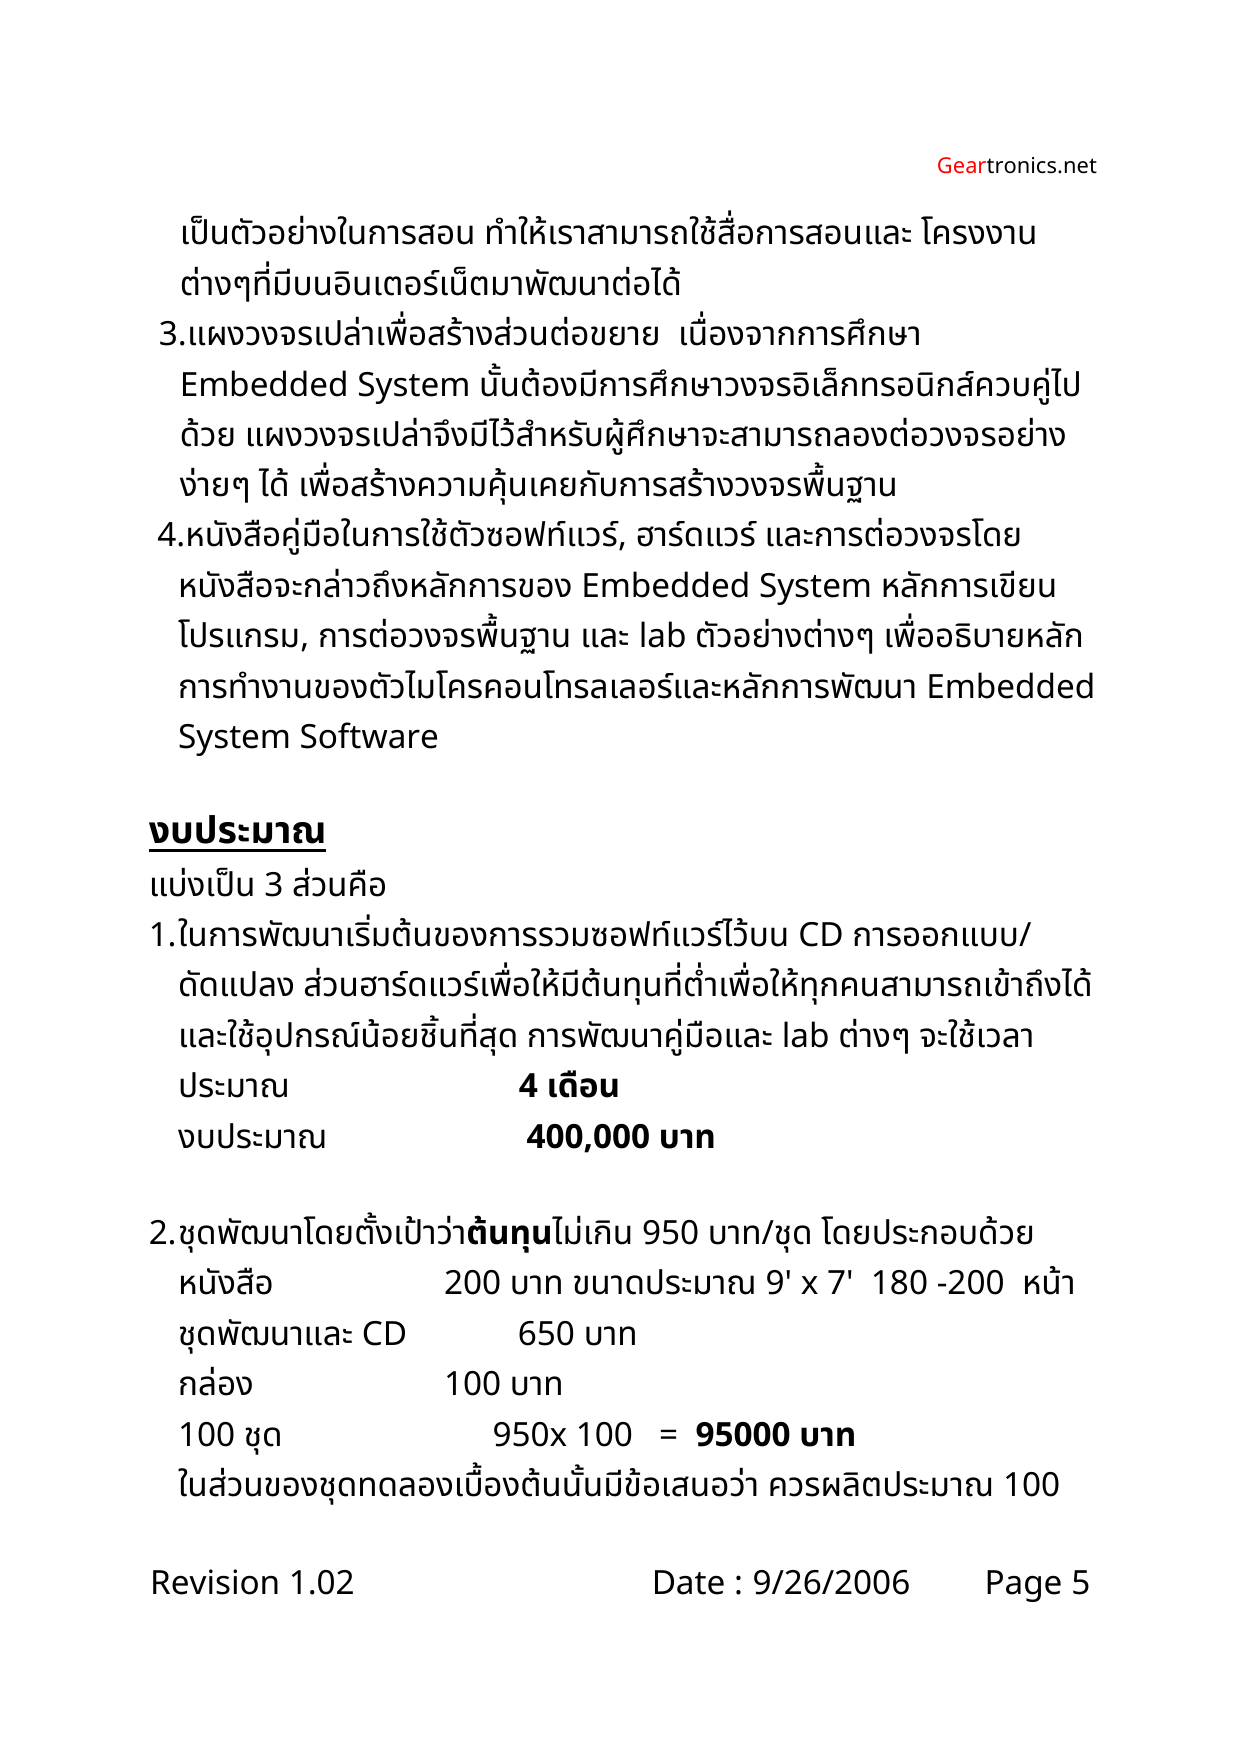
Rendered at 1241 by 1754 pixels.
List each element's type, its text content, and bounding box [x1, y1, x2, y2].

list ชุดพัฒนาและ CD 650 บาท [148, 1310, 1097, 1360]
list 100 ชุด 950x 100 = 95000 บาท [148, 1411, 1097, 1461]
list กล่อง 100 บาท [148, 1360, 1097, 1411]
text แบ่งเป็น 3 ส่วนคือ [148, 861, 1097, 911]
text งบประมาณ [148, 804, 1097, 861]
list ชุดพัฒนาโดยตั้งเป้าว่าต้นทุนไม่เกิน 950 บาท/ชุด โดยประกอบด้วย [148, 1209, 1097, 1259]
list งบประมาณ 400,000 บาท [148, 1113, 1097, 1163]
list หนังสือคู่มือในการใช้ตัวซอฟท์แวร์, ฮาร์ดแวร์ และการต่อวงจรโดยหนังสือจะกล่าวถึงหลักการของ Embedded System หลักการเขียนโปรแกรม, การต่อวงจรพื้นฐาน และ lab ตัวอย่างต่างๆ เพื่ออธิบายหลักการทำงานของตัวไมโครคอนโทรลเลอร์และหลักการพัฒนา Embedded System Software [148, 511, 1097, 759]
list ในส่วนของชุดทดลองเบื้องต้นนั้นมีข้อเสนอว่า ควรผลิตประมาณ 100 [148, 1461, 1097, 1512]
list ในการพัฒนาเริ่มต้นของการรวมซอฟท์แวร์ไว้บน CD การออกแบบ/ ดัดแปลง ส่วนฮาร์ดแวร์เพื่อให้มีต้นทุนที่ต่ำเพื่อให้ทุกคนสามารถเข้าถึงได้ และใช้อุปกรณ์น้อยชิ้นที่สุด การพัฒนาคู่มือและ lab ต่างๆ จะใช้เวลาประมาณ 4 เดือน [148, 911, 1097, 1113]
list แผงวงจรเปล่าเพื่อสร้างส่วนต่อขยาย เนื่องจากการศึกษา Embedded System นั้นต้องมีการศึกษาวงจรอิเล็กทรอนิกส์ควบคู่ไปด้วย แผงวงจรเปล่าจึงมีไว้สำหรับผู้ศึกษาจะสามารถลองต่อวงจรอย่างง่ายๆ ได้ เพื่อสร้างความคุ้นเคยกับการสร้างวงจรพื้นฐาน [150, 310, 1097, 511]
list หนังสือ 200 บาท ขนาดประมาณ 9' x 7' 180 -200 หน้า [148, 1259, 1097, 1310]
list เป็นตัวอย่างในการสอน ทำให้เราสามารถใช้สื่อการสอนและ โครงงานต่างๆที่มีบนอินเตอร์เน็ตมาพัฒนาต่อได้ [150, 209, 1097, 310]
